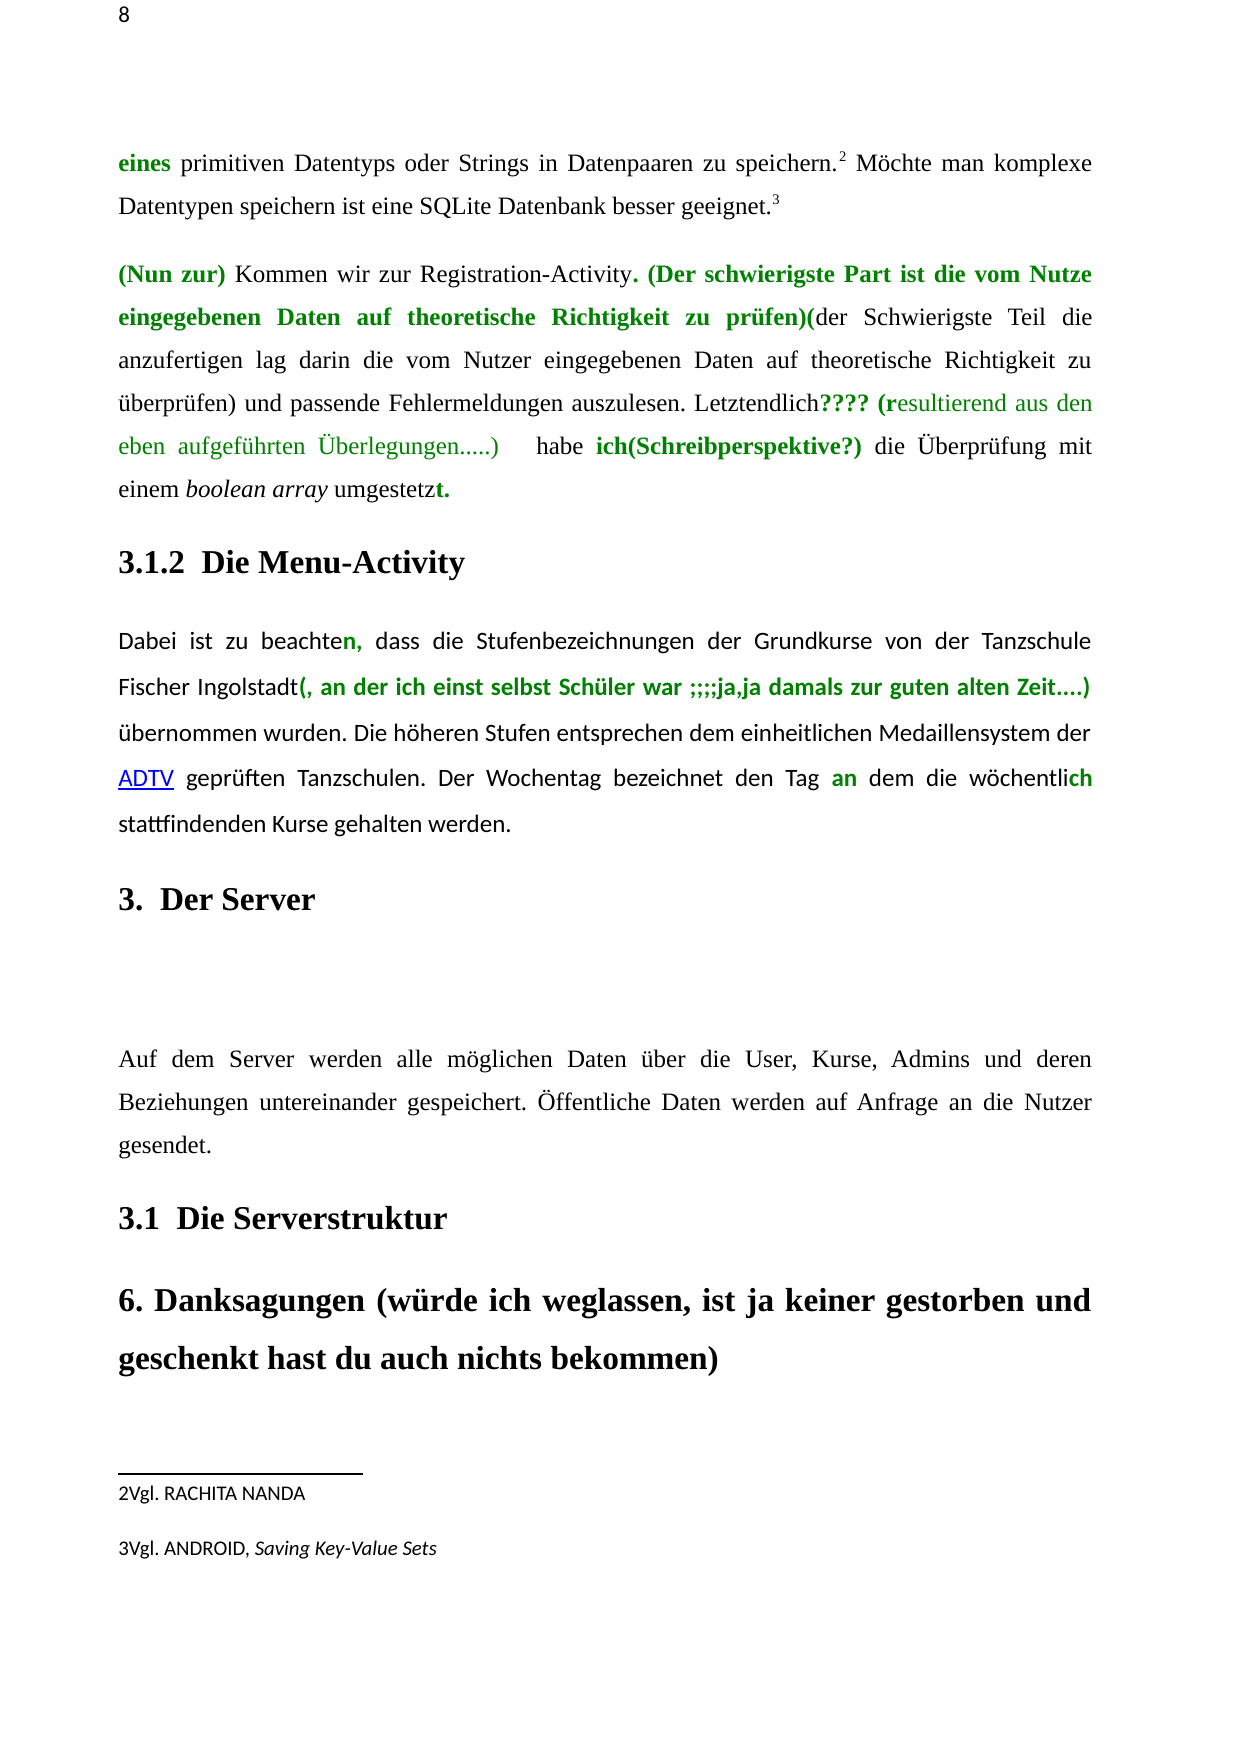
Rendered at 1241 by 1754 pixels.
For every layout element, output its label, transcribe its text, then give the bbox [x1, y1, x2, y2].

text Vgl. ANDROID, Saving Key-Value Sets [118, 1535, 1092, 1560]
text (Nun zur) Kommen wir zur Registration-Activity. (Der schwierigste Part ist die vom Nutze eingegebenen Daten auf theoretische Richtigkeit zu prüfen)(der Schwierigste Teil die anzufertigen lag darin die vom Nutzer eingegebenen Daten auf theoretische Richtigkeit zu überprüfen) und passende Fehlermeldungen auszulesen. Letztendlich???? (resultierend aus den eben aufgeführten Überlegungen.....) habe ich(Schreibperspektive?) die Überprüfung mit einem boolean array umgestetzt. [118, 259, 1092, 503]
text 3.1.2 Die Menu-Activity [118, 543, 1092, 581]
text Dabei ist zu beachten, dass die Stufenbezeichnungen der Grundkurse von der Tanzschule Fischer Ingolstadt(, an der ich einst selbst Schüler war ;;;;ja,ja damals zur guten alten Zeit....) übernommen wurden. Die höheren Stufen entsprechen dem einheitlichen Medaillensystem der ADTV geprüften Tanzschulen. Der Wochentag bezeichnet den Tag an dem die wöchentlich stattfindenden Kurse gehalten werden. [118, 625, 1092, 839]
text Vgl. RACHITA NANDA [118, 1480, 1092, 1506]
text 6. Danksagungen (würde ich weglassen, ist ja keiner gestorben und geschenkt hast du auch nichts bekommen) [118, 1281, 1092, 1377]
text 3. Der Server [118, 879, 1092, 917]
text Auf dem Server werden alle möglichen Daten über die User, Kurse, Admins und deren Beziehungen untereinander gespeichert. Öffentliche Daten werden auf Anfrage an die Nutzer gesendet. [118, 1044, 1092, 1159]
text 3.1 Die Serverstruktur [118, 1198, 1092, 1237]
text eines primitiven Datentyps oder Strings in Datenpaaren zu speichern. Möchte man komplexe Datentypen speichern ist eine SQLite Datenbank besser geeignet. [118, 148, 1092, 219]
